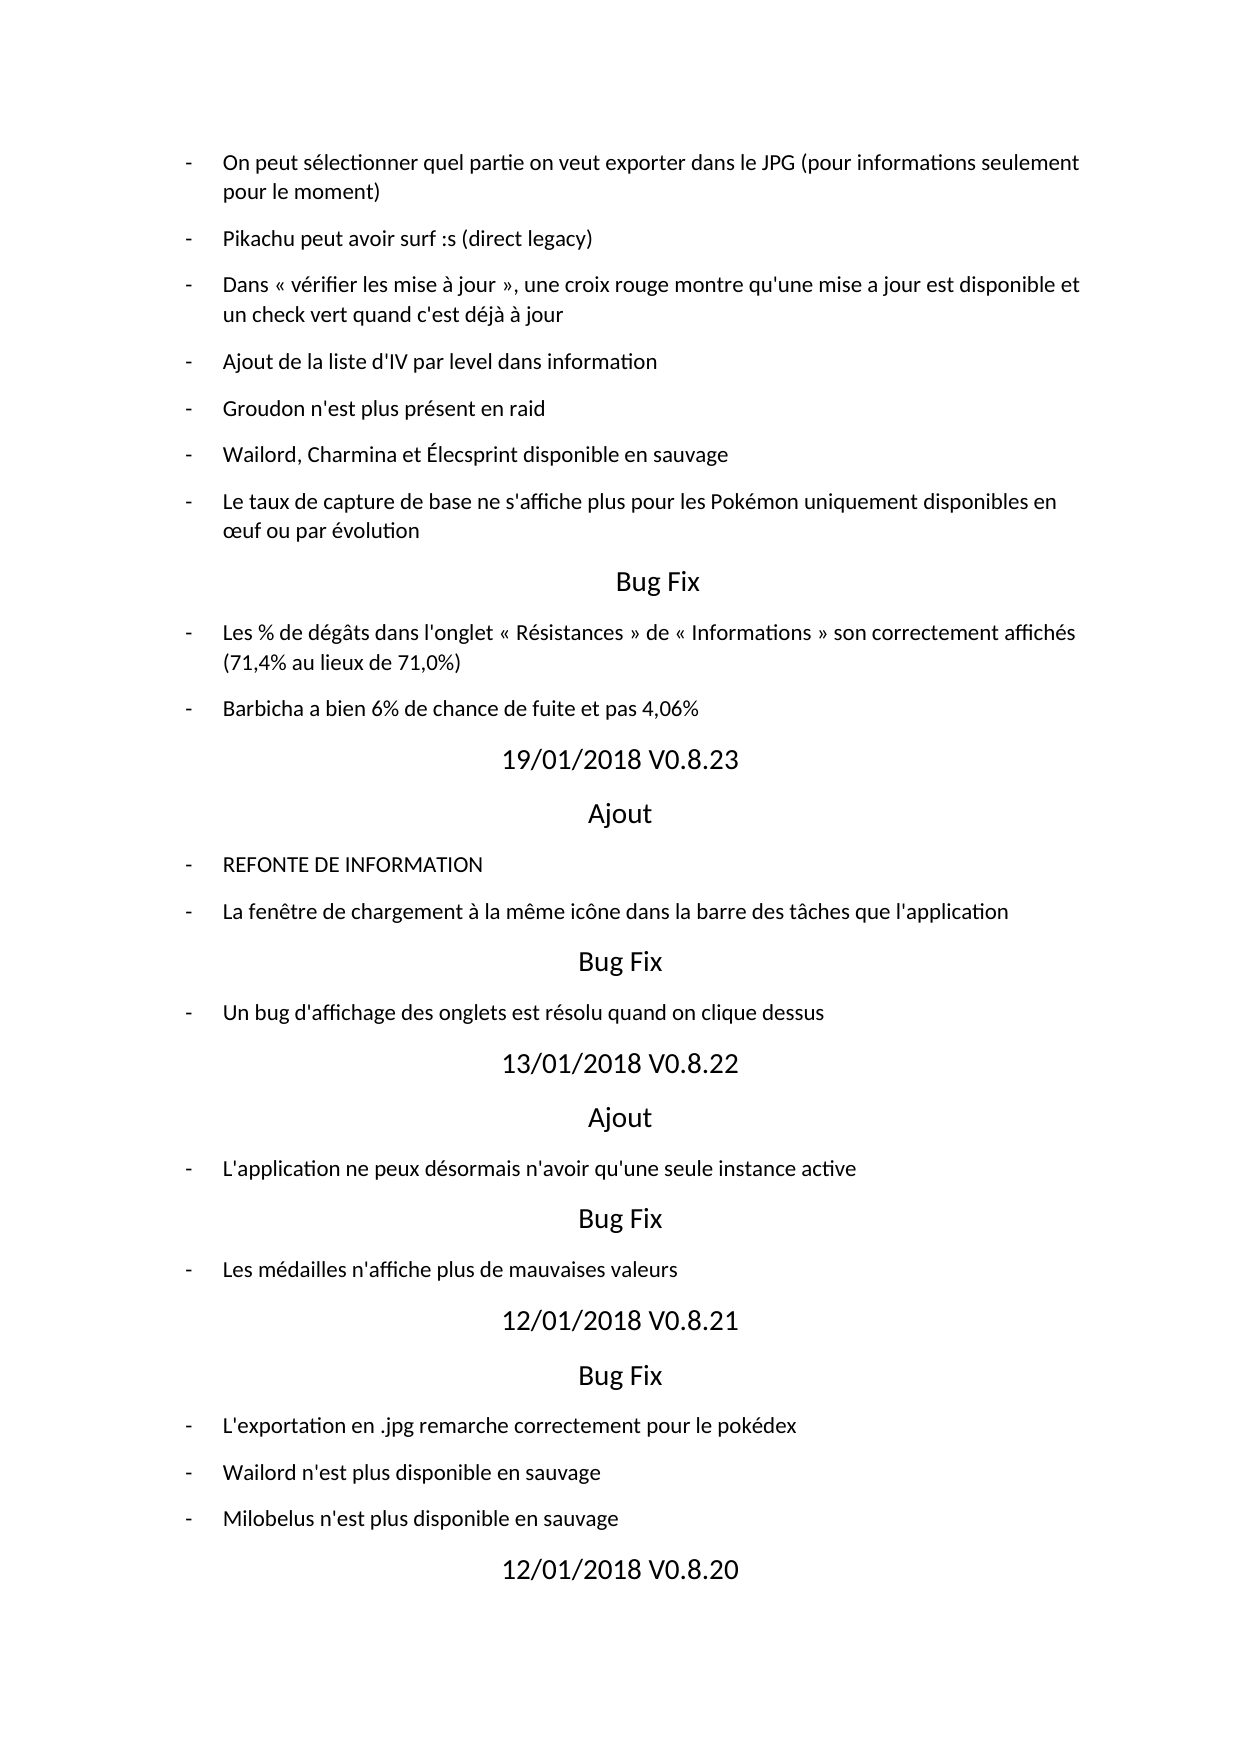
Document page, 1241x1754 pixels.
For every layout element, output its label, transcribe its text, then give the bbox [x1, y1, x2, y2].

list On peut sélectionner quel partie on veut exporter dans le JPG (pour informations seulement pour le moment) [185, 148, 1093, 206]
list Bug Fix [148, 1201, 1093, 1236]
list Un bug d'affichage des onglets est résolu quand on clique dessus [185, 998, 1093, 1026]
text 19/01/2018 V0.8.23 [148, 741, 1093, 777]
list L'application ne peux désormais n'avoir qu'une seule instance active [185, 1154, 1093, 1182]
list Bug Fix [148, 1357, 1093, 1392]
list Bug Fix [185, 563, 1093, 599]
list Les % de dégâts dans l'onglet « Résistances » de « Informations » son correctement affichés (71,4% au lieux de 71,0%) [185, 618, 1093, 676]
list Dans « vérifier les mise à jour », une croix rouge montre qu'une mise a jour est disponible et un check vert quand c'est déjà à jour [185, 271, 1093, 328]
list L'exportation en .jpg remarche correctement pour le pokédex [185, 1411, 1093, 1439]
list Bug Fix [148, 943, 1093, 979]
text Ajout [148, 1099, 1093, 1135]
text 12/01/2018 V0.8.21 [148, 1302, 1093, 1337]
list Les médailles n'affiche plus de mauvaises valeurs [185, 1255, 1093, 1283]
list Pikachu peut avoir surf :s (direct legacy) [185, 224, 1093, 252]
list Le taux de capture de base ne s'affiche plus pour les Pokémon uniquement disponibles en œuf ou par évolution [185, 487, 1093, 545]
list Ajout de la liste d'IV par level dans information [185, 347, 1093, 375]
text 12/01/2018 V0.8.20 [148, 1551, 1093, 1587]
list Groudon n'est plus présent en raid [185, 394, 1093, 422]
list La fenêtre de chargement à la même icône dans la barre des tâches que l'application [185, 897, 1093, 925]
list Milobelus n'est plus disponible en sauvage [185, 1504, 1093, 1532]
text Ajout [148, 796, 1093, 831]
list Wailord, Charmina et Élecsprint disponible en sauvage [185, 440, 1093, 468]
list Barbicha a bien 6% de chance de fuite et pas 4,06% [185, 694, 1093, 722]
text 13/01/2018 V0.8.22 [148, 1045, 1093, 1080]
list REFONTE DE INFORMATION [185, 850, 1093, 878]
list Wailord n'est plus disponible en sauvage [185, 1458, 1093, 1486]
